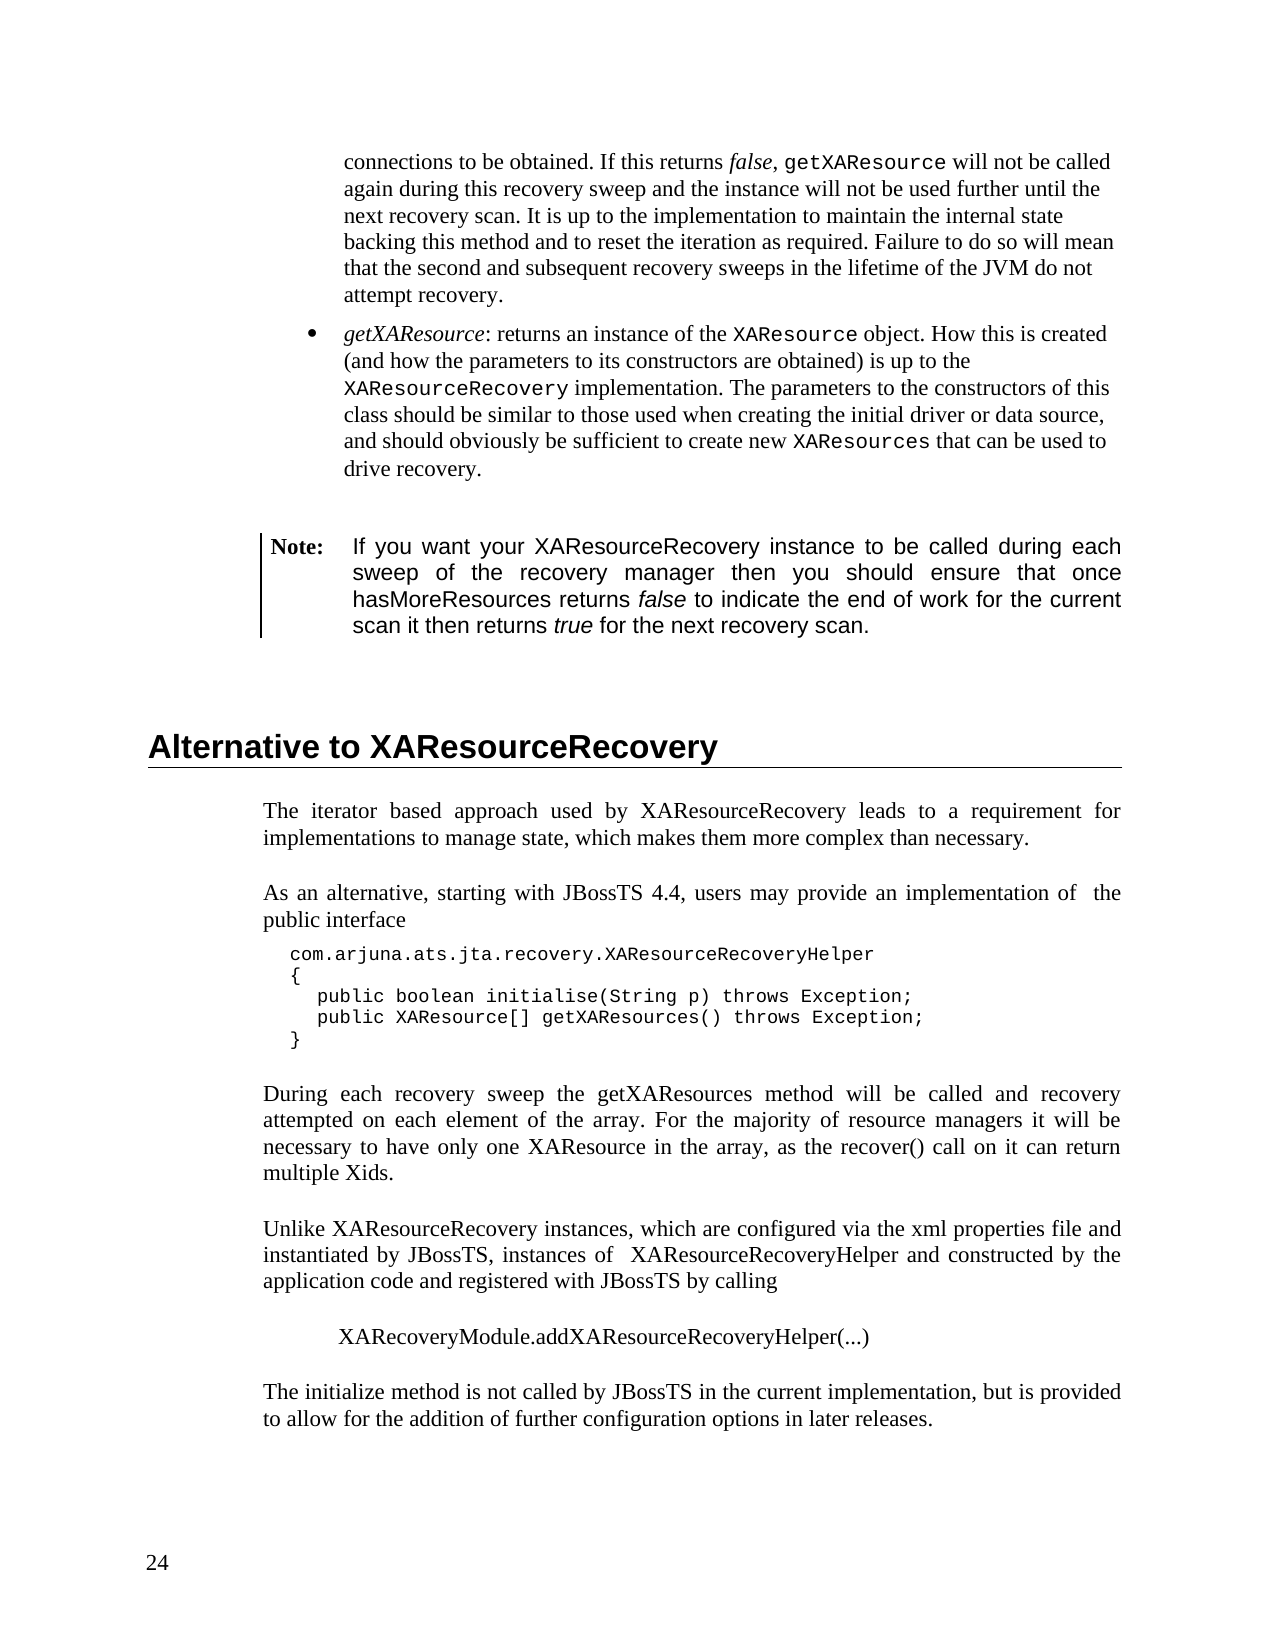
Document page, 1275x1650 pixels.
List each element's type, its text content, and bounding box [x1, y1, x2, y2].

text As an alternative, starting with JBossTS 4.4, users may provide an implementation of the public interface [263, 879, 1122, 932]
text com.arjuna.ats.jta.recovery.XAResourceRecoveryHelper [148, 944, 1122, 966]
text { [148, 966, 1122, 987]
list getXAResource: returns an instance of the XAResource object. How this is created (and how the parameters to its constructors are obtained) is up to the XAResourceRecovery implementation. The parameters to the constructors of this class should be similar to those used when creating the initial driver or data source, and should obviously be sufficient to create new XAResources that can be used to drive recovery. [308, 319, 1122, 481]
text During each recovery sweep the getXAResources method will be called and recovery attempted on each element of the array. For the majority of resource managers it will be necessary to have only one XAResource in the array, as the recover() call on it can return multiple Xids. [263, 1080, 1122, 1185]
text public boolean initialise(String p) throws Exception; [272, 987, 1122, 1008]
text public XAResource[] getXAResources() throws Exception; [272, 1008, 1122, 1029]
text The iterator based approach used by XAResourceRecovery leads to a requirement for implementations to manage state, which makes them more complex than necessary. [263, 797, 1122, 850]
list If you want your XAResourceRecovery instance to be called during each sweep of the recovery manager then you should ensure that once hasMoreResources returns false to indicate the end of work for the current scan it then returns true for the next recovery scan. [262, 533, 1122, 638]
text XARecoveryModule.addXAResourceRecoveryHelper(...) [263, 1323, 1122, 1349]
text The initialize method is not called by JBossTS in the current implementation, but is provided to allow for the addition of further configuration options in later releases. [263, 1378, 1122, 1431]
text Unlike XAResourceRecovery instances, which are configured via the xml properties file and instantiated by JBossTS, instances of XAResourceRecoveryHelper and constructed by the application code and registered with JBossTS by calling [263, 1214, 1122, 1294]
list connections to be obtained. If this returns false, getXAResource will not be called again during this recovery sweep and the instance will not be used further until the next recovery scan. It is up to the implementation to maintain the internal state backing this method and to reset the iteration as required. Failure to do so will mean that the second and subsequent recovery sweeps in the lifetime of the JVM do not attempt recovery. [308, 148, 1122, 307]
text } [148, 1029, 1122, 1051]
subtitle Alternative to XAResourceRecovery [148, 727, 1122, 767]
